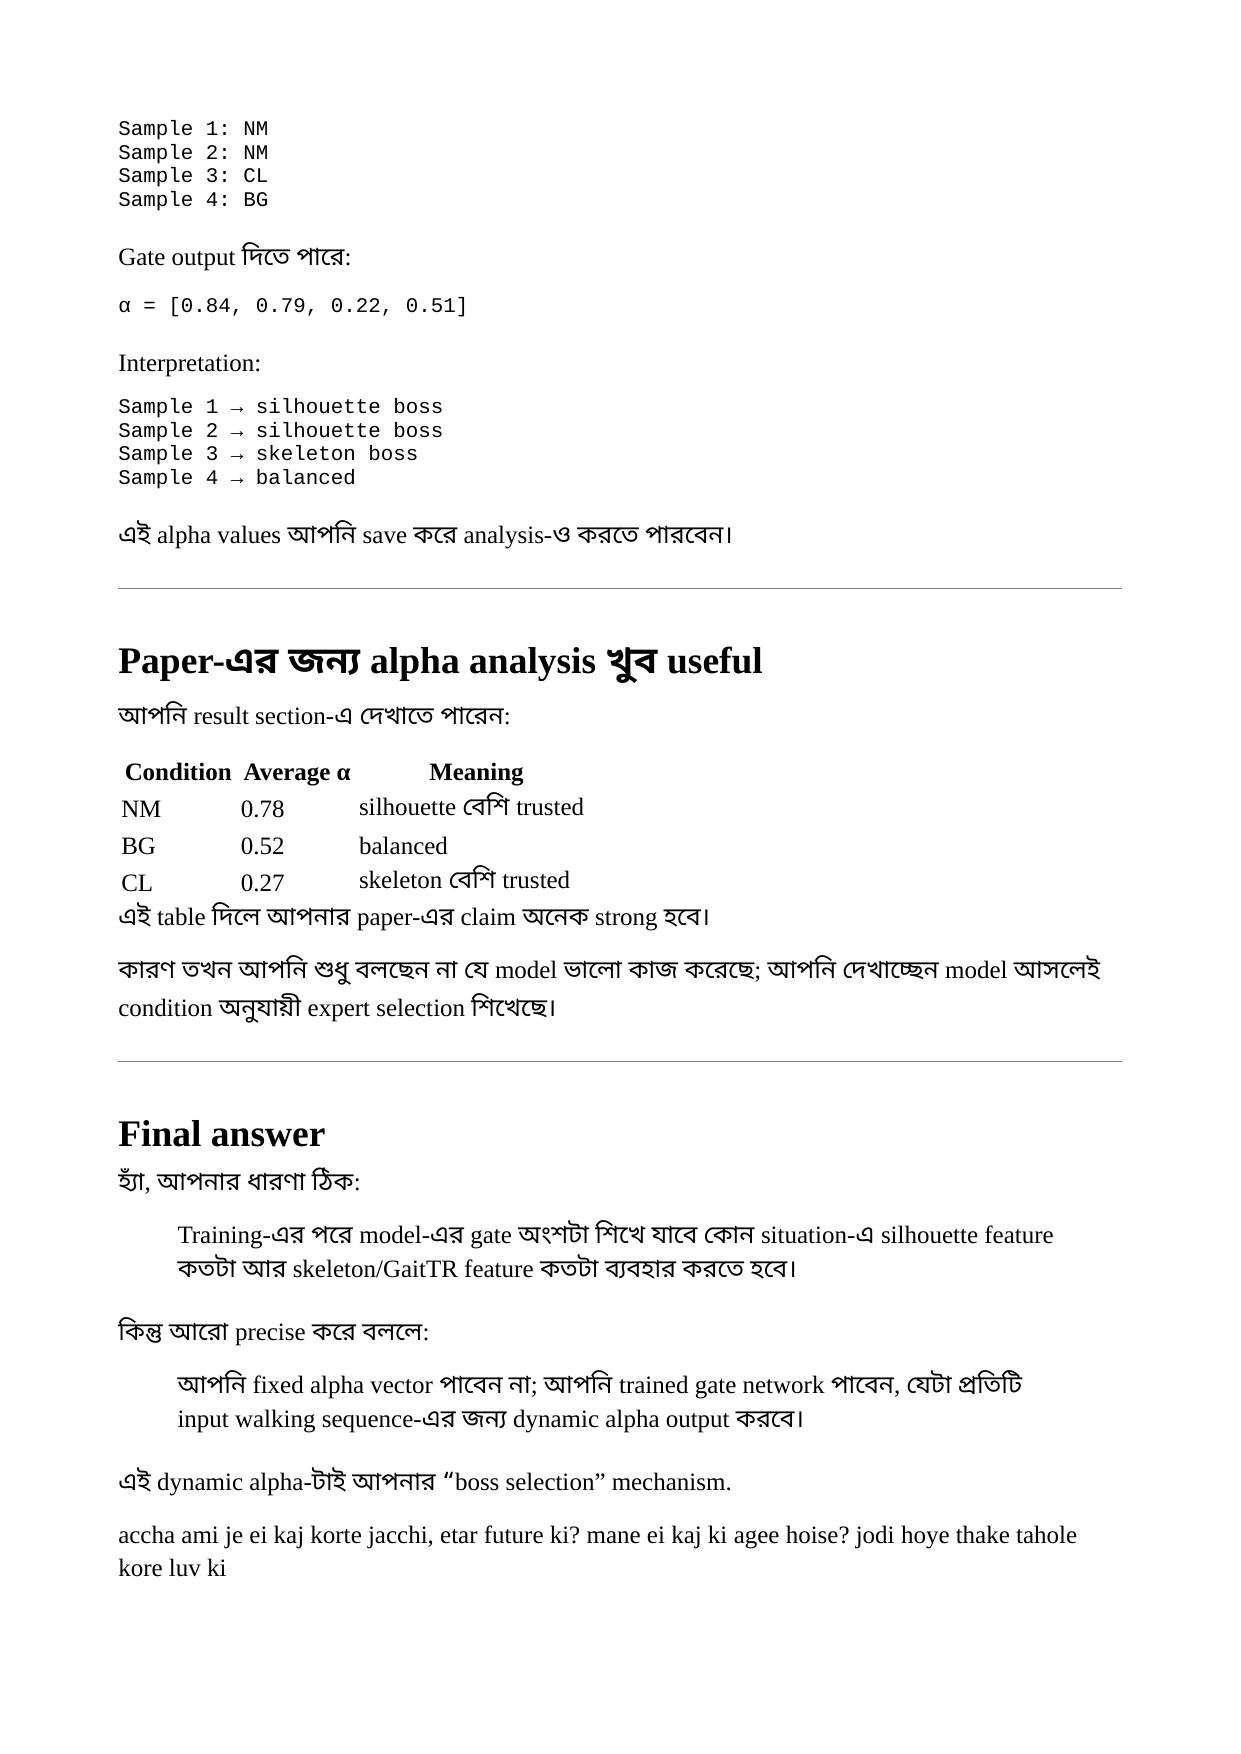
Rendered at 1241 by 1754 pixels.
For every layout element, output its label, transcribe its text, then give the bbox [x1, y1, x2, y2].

table_header Condition [118, 754, 238, 789]
text এই dynamic alpha-টাই আপনার “boss selection” mechanism. [118, 1467, 1122, 1500]
text Sample 1: NM [118, 118, 1122, 142]
text Sample 4: BG [118, 189, 1122, 213]
text Sample 4 → balanced [118, 467, 1122, 491]
subtitle Final answer [118, 1112, 1122, 1155]
text accha ami je ei kaj korte jacchi, etar future ki? mane ei kaj ki agee hoise? jodi hoye thake tahole kore luv ki [118, 1520, 1122, 1582]
text এই alpha values আপনি save করে analysis-ও করতে পারবেন। [118, 520, 1122, 554]
text Sample 3 → skeleton boss [118, 443, 1122, 467]
table_cell NM [118, 789, 238, 828]
table_cell balanced [356, 828, 597, 863]
table_cell 0.52 [238, 828, 356, 863]
table_cell silhouette বেশি trusted [356, 789, 597, 828]
text α = [0.84, 0.79, 0.22, 0.51] [118, 295, 1122, 319]
table_cell 0.78 [238, 789, 356, 828]
text এই table দিলে আপনার paper-এর claim অনেক strong হবে। [118, 902, 1122, 936]
text Training-এর পরে model-এর gate অংশটা শিখে যাবে কোন situation-এ silhouette feature কতটা আর skeleton/GaitTR feature কতটা ব্যবহার করতে হবে। [177, 1221, 1063, 1288]
text কারণ তখন আপনি শুধু বলছেন না যে model ভালো কাজ করেছে; আপনি দেখাচ্ছেন model আসলেই condition অনুযায়ী expert selection শিখেছে। [118, 955, 1122, 1027]
table_cell CL [118, 863, 238, 902]
text কিন্তু আরো precise করে বললে: [118, 1317, 1122, 1351]
text Gate output দিতে পারে: [118, 242, 1122, 276]
text Sample 2 → silhouette boss [118, 420, 1122, 443]
text আপনি fixed alpha vector পাবেন না; আপনি trained gate network পাবেন, যেটা প্রতিটি input walking sequence-এর জন্য dynamic alpha output করবে। [177, 1370, 1063, 1437]
table_cell BG [118, 828, 238, 863]
table_header Meaning [356, 754, 597, 789]
table_cell skeleton বেশি trusted [356, 863, 597, 902]
text Sample 1 → silhouette boss [118, 396, 1122, 420]
text Interpretation: [118, 348, 1122, 377]
table_cell 0.27 [238, 863, 356, 902]
text আপনি result section-এ দেখাতে পারেন: [118, 701, 1122, 734]
table_header Average α [238, 754, 356, 789]
subtitle Paper-এর জন্য alpha analysis খুব useful [118, 638, 1122, 688]
text Sample 3: CL [118, 165, 1122, 189]
text হ্যাঁ, আপনার ধারণা ঠিক: [118, 1167, 1122, 1201]
text Sample 2: NM [118, 142, 1122, 165]
